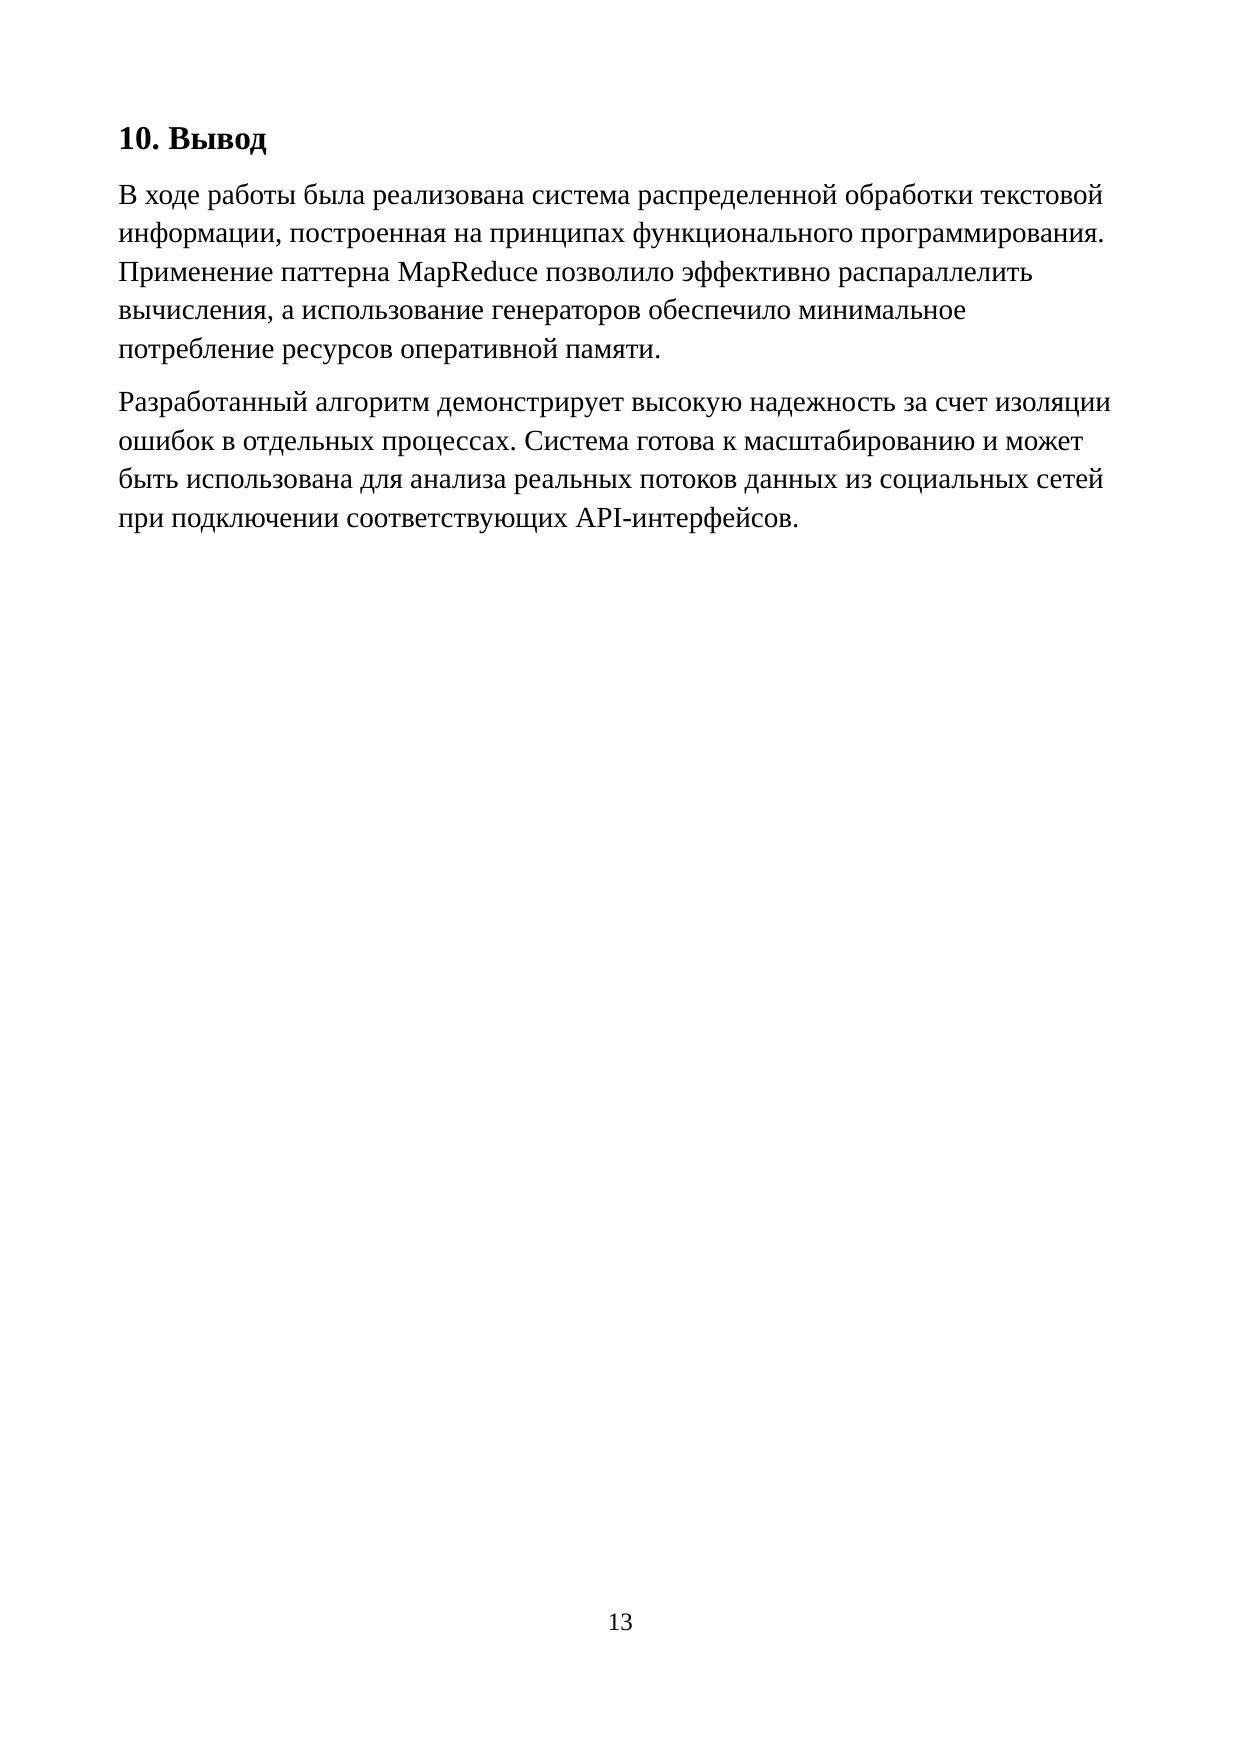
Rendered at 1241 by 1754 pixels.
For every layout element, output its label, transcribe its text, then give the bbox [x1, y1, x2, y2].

text Разработанный алгоритм демонстрирует высокую надежность за счет изоляции ошибок в отдельных процессах. Система готова к масштабированию и может быть использована для анализа реальных потоков данных из социальных сетей при подключении соответствующих API-интерфейсов. [118, 384, 1122, 533]
text В ходе работы была реализована система распределенной обработки текстовой информации, построенная на принципах функционального программирования. Применение паттерна MapReduce позволило эффективно распараллелить вычисления, а использование генераторов обеспечило минимальное потребление ресурсов оперативной памяти. [118, 177, 1122, 364]
subtitle 10. Вывод [118, 118, 1122, 156]
